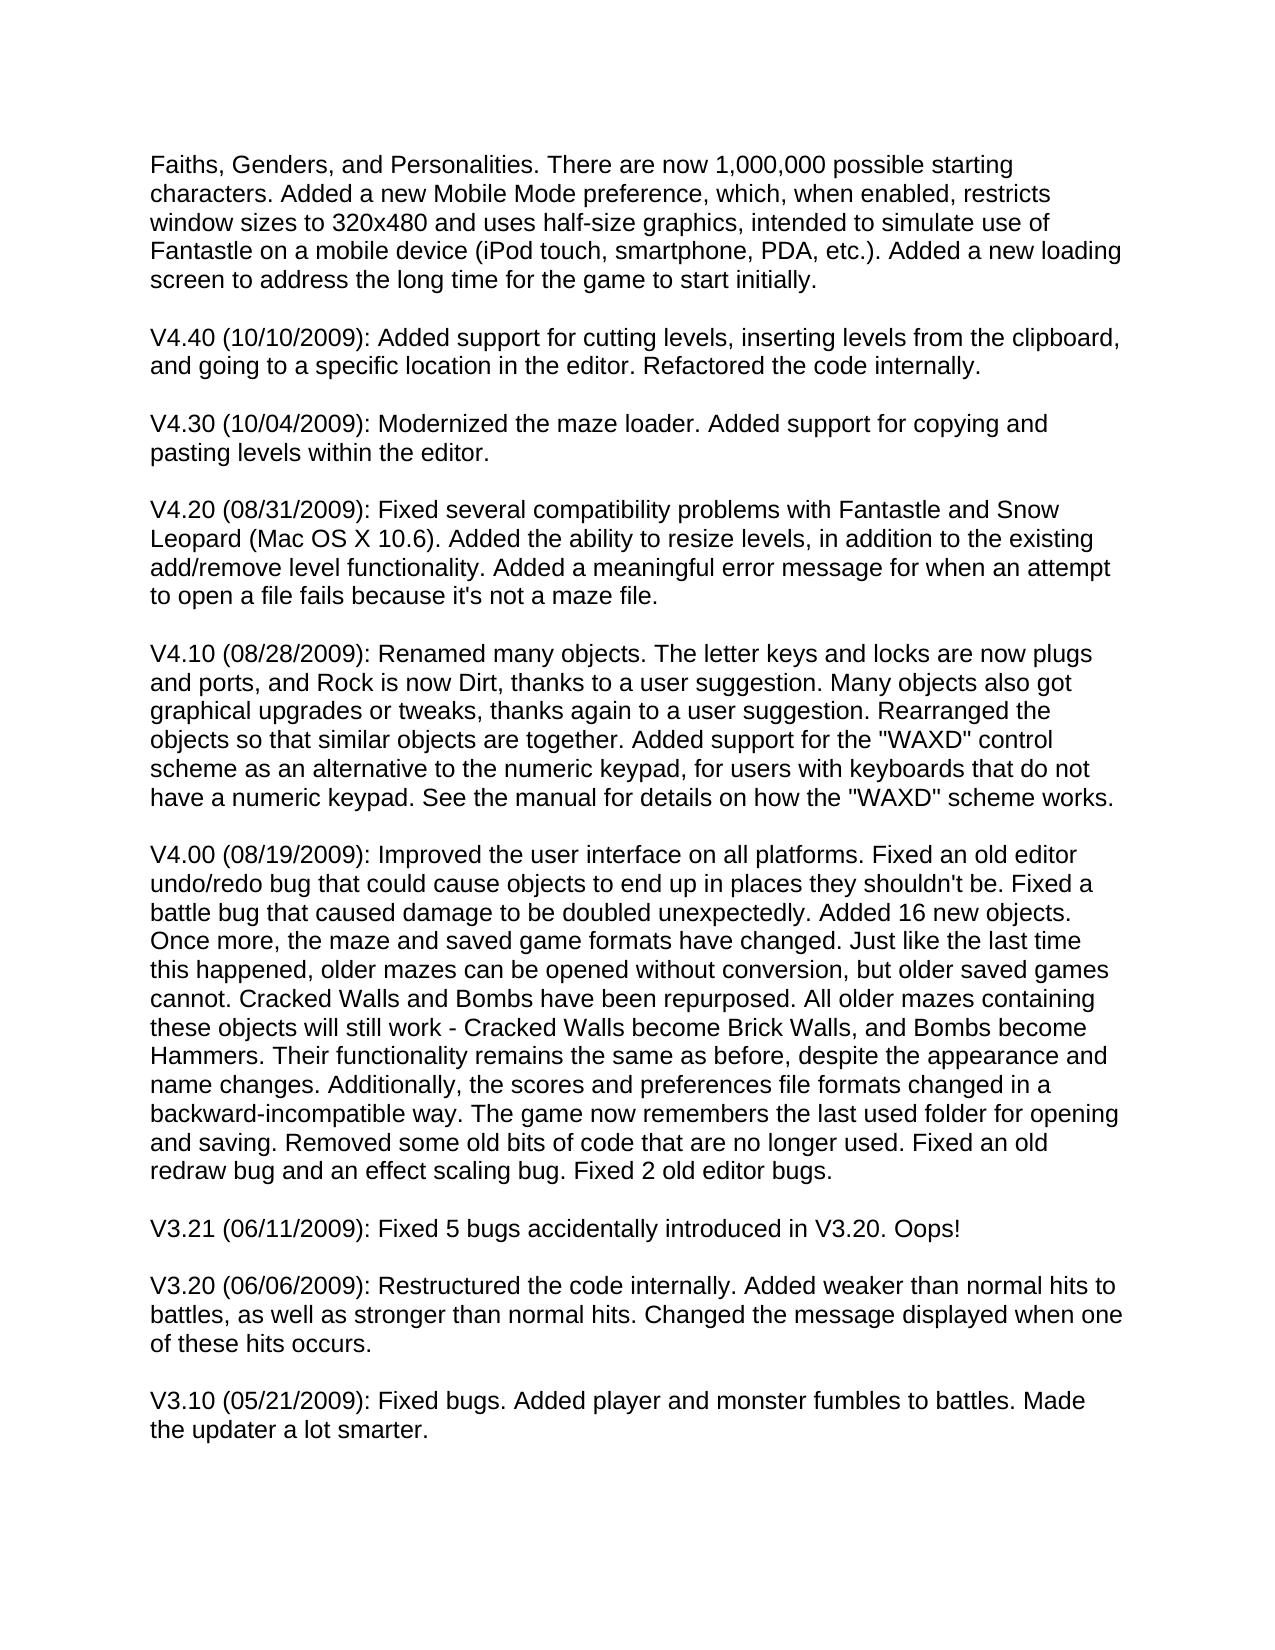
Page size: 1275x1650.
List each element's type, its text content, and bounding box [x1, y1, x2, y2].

text Faiths, Genders, and Personalities. There are now 1,000,000 possible starting characters. Added a new Mobile Mode preference, which, when enabled, restricts window sizes to 320x480 and uses half-size graphics, intended to simulate use of Fantastle on a mobile device (iPod touch, smartphone, PDA, etc.). Added a new loading screen to address the long time for the game to start initially. [150, 150, 1125, 294]
text V4.40 (10/10/2009): Added support for cutting levels, inserting levels from the clipboard, and going to a specific location in the editor. Refactored the code internally. [150, 322, 1125, 380]
text V3.20 (06/06/2009): Restructured the code internally. Added weaker than normal hits to battles, as well as stronger than normal hits. Changed the message displayed when one of these hits occurs. [150, 1271, 1125, 1357]
text V4.20 (08/31/2009): Fixed several compatibility problems with Fantastle and Snow Leopard (Mac OS X 10.6). Added the ability to resize levels, in addition to the existing add/remove level functionality. Added a meaningful error message for when an attempt to open a file fails because it's not a maze file. [150, 495, 1125, 610]
text V4.30 (10/04/2009): Modernized the maze loader. Added support for copying and pasting levels within the editor. [150, 409, 1125, 466]
text V3.10 (05/21/2009): Fixed bugs. Added player and monster fumbles to battles. Made the updater a lot smarter. [150, 1386, 1125, 1444]
text V3.21 (06/11/2009): Fixed 5 bugs accidentally introduced in V3.20. Oops! [150, 1214, 1125, 1242]
text V4.10 (08/28/2009): Renamed many objects. The letter keys and locks are now plugs and ports, and Rock is now Dirt, thanks to a user suggestion. Many objects also got graphical upgrades or tweaks, thanks again to a user suggestion. Rearranged the objects so that similar objects are together. Added support for the "WAXD" control scheme as an alternative to the numeric keypad, for users with keyboards that do not have a numeric keypad. See the manual for details on how the "WAXD" scheme works. [150, 639, 1125, 811]
text V4.00 (08/19/2009): Improved the user interface on all platforms. Fixed an old editor undo/redo bug that could cause objects to end up in places they shouldn't be. Fixed a battle bug that caused damage to be doubled unexpectedly. Added 16 new objects. Once more, the maze and saved game formats have changed. Just like the last time this happened, older mazes can be opened without conversion, but older saved games cannot. Cracked Walls and Bombs have been repurposed. All older mazes containing these objects will still work - Cracked Walls become Brick Walls, and Bombs become Hammers. Their functionality remains the same as before, despite the appearance and name changes. Additionally, the scores and preferences file formats changed in a backward-incompatible way. The game now remembers the last used folder for opening and saving. Removed some old bits of code that are no longer used. Fixed an old redraw bug and an effect scaling bug. Fixed 2 old editor bugs. [150, 840, 1125, 1185]
